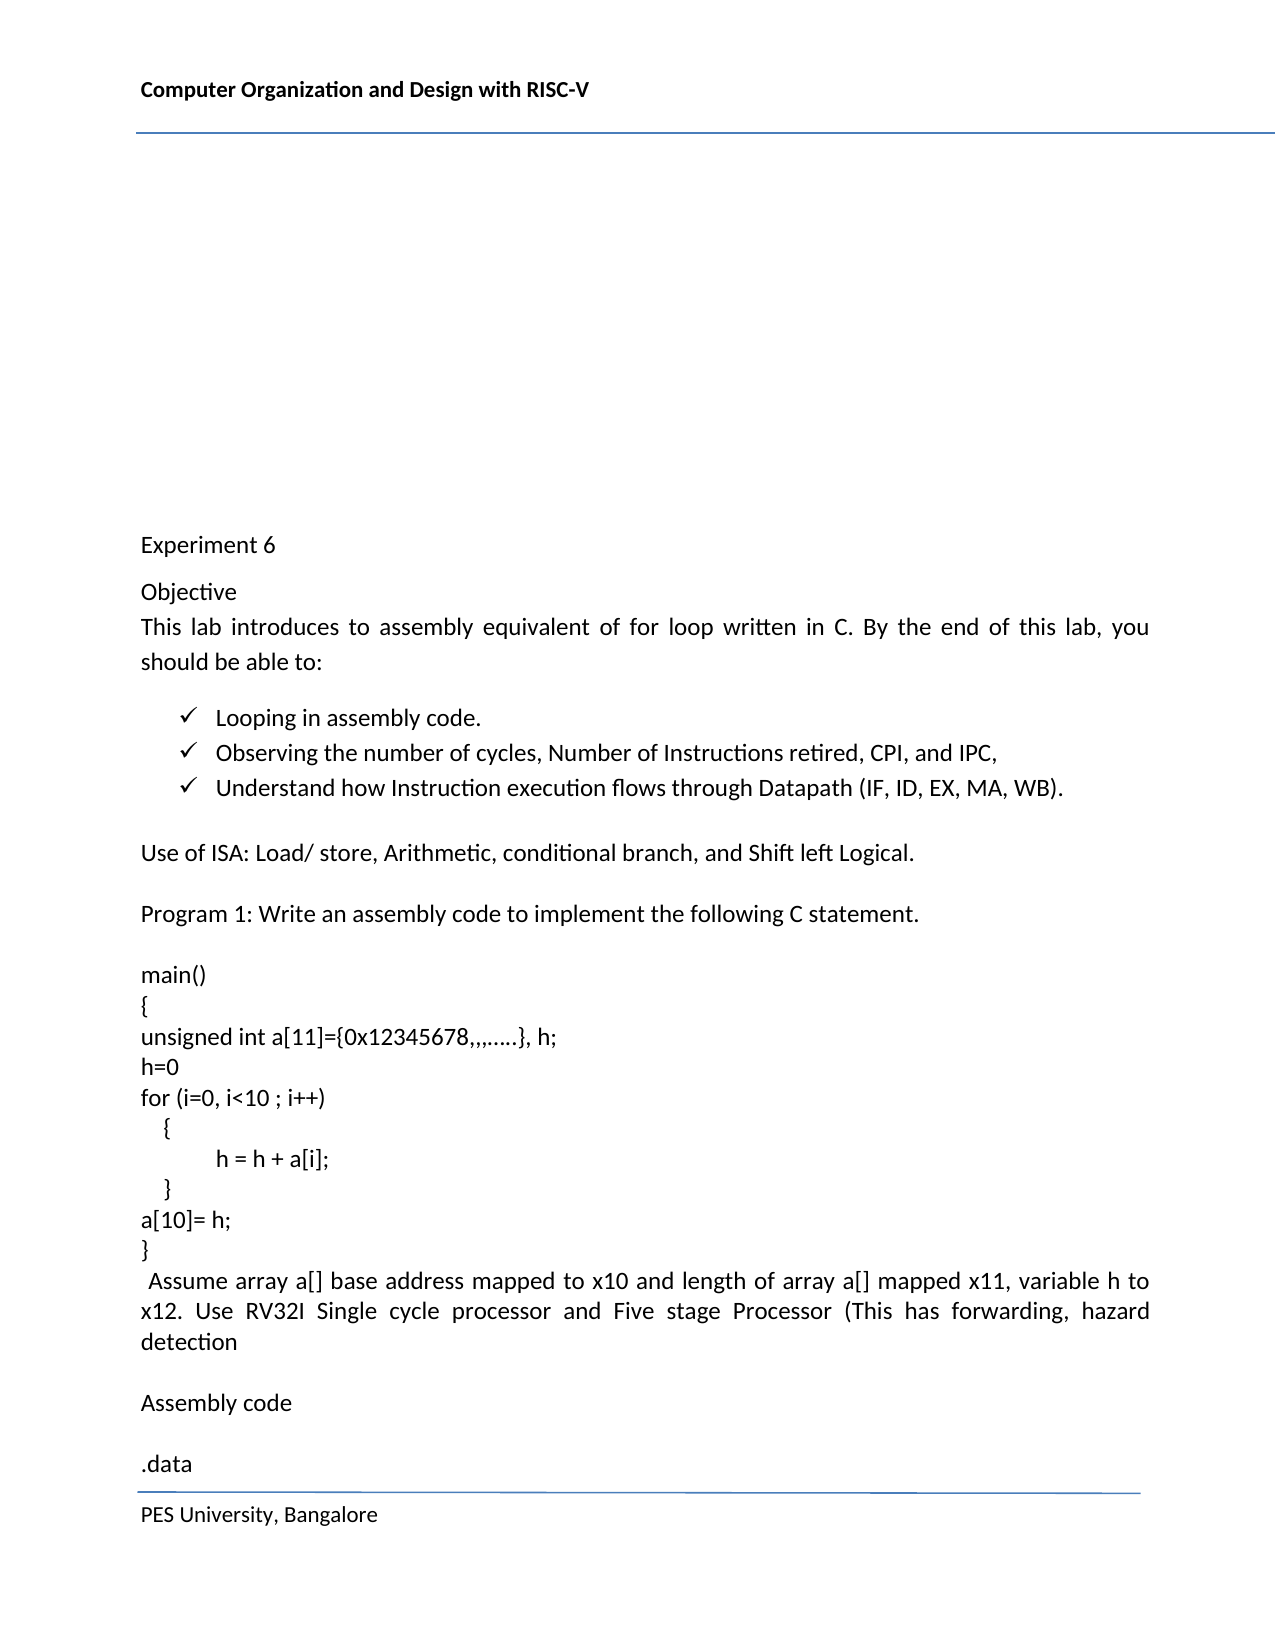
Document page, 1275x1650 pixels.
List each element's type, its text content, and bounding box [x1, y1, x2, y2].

text h=0 [141, 1051, 1152, 1082]
text This lab introduces to assembly equivalent of for loop written in C. By the end of this lab, you should be able to: [141, 611, 1152, 677]
text h = h + a[i]; [141, 1143, 1152, 1173]
text a[10]= h; [141, 1204, 1152, 1234]
text main() [141, 960, 1152, 990]
text } [141, 1173, 1152, 1204]
list Understand how Instruction execution flows through Datapath (IF, ID, EX, MA, WB). [178, 772, 1152, 803]
list Observing the number of cycles, Number of Instructions retired, CPI, and IPC, [178, 737, 1152, 768]
text for (i=0, i<10 ; i++) [141, 1082, 1152, 1112]
text Use of ISA: Load/ store, Arithmetic, conditional branch, and Shift left Logical. [141, 838, 1152, 868]
text Assembly code [141, 1387, 1152, 1417]
text { [141, 1112, 1152, 1143]
text unsigned int a[11]={0x12345678,,,…..}, h; [141, 1021, 1152, 1051]
list Looping in assembly code. [178, 702, 1152, 733]
text Program 1: Write an assembly code to implement the following C statement. [141, 899, 1152, 929]
text Assume array a[] base address mapped to x10 and length of array a[] mapped x11, variable h to x12. Use RV32I Single cycle processor and Five stage Processor (This has forwarding, hazard detection [141, 1265, 1152, 1356]
text } [141, 1234, 1152, 1265]
text .data [141, 1448, 1152, 1478]
text { [141, 990, 1152, 1021]
text Objective [141, 576, 1152, 607]
text Experiment 6 [141, 529, 1152, 559]
